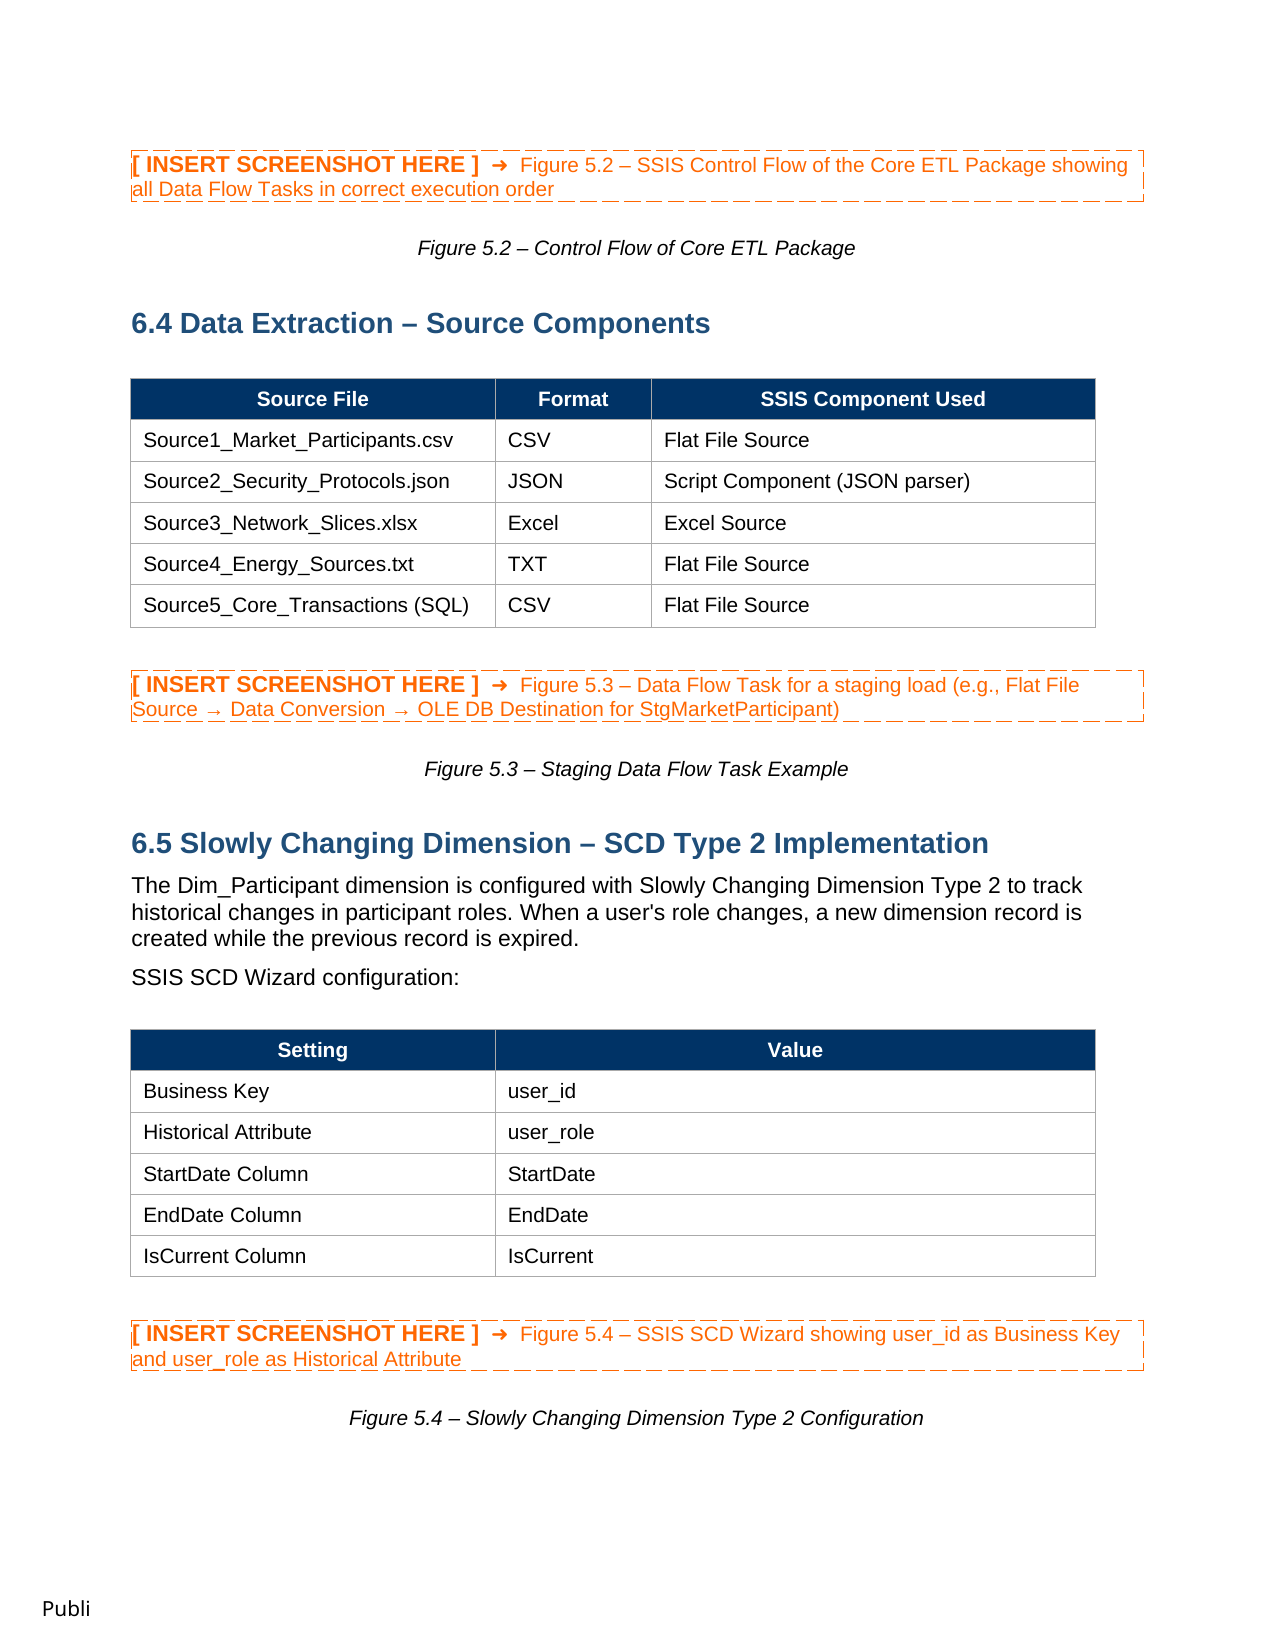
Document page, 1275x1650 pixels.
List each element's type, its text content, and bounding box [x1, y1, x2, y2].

text [ INSERT SCREENSHOT HERE ] ➜ Figure 5.3 – Data Flow Task for a staging load (e.g., Flat File Source → Data Conversion → OLE DB Destination for StgMarketParticipant) [131, 670, 1144, 722]
table_cell Flat File Source [652, 420, 1095, 461]
table_cell EndDate Column [131, 1195, 495, 1235]
table_cell Excel Source [652, 503, 1095, 543]
table_cell Historical Attribute [131, 1113, 495, 1152]
table_cell Script Component (JSON parser) [652, 462, 1095, 502]
table_cell Flat File Source [652, 585, 1095, 627]
table_header Setting [131, 1030, 495, 1070]
table_header Source File [131, 379, 495, 419]
subtitle 6.4 Data Extraction – Source Components [131, 306, 1144, 339]
text [ INSERT SCREENSHOT HERE ] ➜ Figure 5.2 – SSIS Control Flow of the Core ETL Package showing all Data Flow Tasks in correct execution order [131, 150, 1144, 201]
table_cell Source2_Security_Protocols.json [131, 462, 495, 502]
text Figure 5.2 – Control Flow of Core ETL Package [131, 236, 1144, 260]
text The Dim_Participant dimension is configured with Slowly Changing Dimension Type 2 to track historical changes in participant roles. When a user's role changes, a new dimension record is created while the previous record is expired. [131, 872, 1144, 951]
table_cell CSV [496, 585, 651, 627]
table_cell Flat File Source [652, 544, 1095, 584]
table_cell Source4_Energy_Sources.txt [131, 544, 495, 584]
table_cell Excel [496, 503, 651, 543]
table_cell Source5_Core_Transactions (SQL) [131, 585, 495, 627]
table_header SSIS Component Used [652, 379, 1095, 419]
table_cell TXT [496, 544, 651, 584]
table_cell EndDate [496, 1195, 1095, 1235]
text Figure 5.3 – Staging Data Flow Task Example [131, 756, 1144, 780]
table_cell Business Key [131, 1071, 495, 1111]
table_cell Source1_Market_Participants.csv [131, 420, 495, 461]
table_cell user_id [496, 1071, 1095, 1111]
table_cell IsCurrent [496, 1236, 1095, 1276]
table_cell JSON [496, 462, 651, 502]
table_cell StartDate [496, 1154, 1095, 1194]
text SSIS SCD Wizard configuration: [131, 964, 1144, 990]
text Figure 5.4 – Slowly Changing Dimension Type 2 Configuration [131, 1406, 1144, 1429]
table_cell StartDate Column [131, 1154, 495, 1194]
table_header Value [496, 1030, 1095, 1070]
text [ INSERT SCREENSHOT HERE ] ➜ Figure 5.4 – SSIS SCD Wizard showing user_id as Business Key and user_role as Historical Attribute [131, 1319, 1144, 1371]
table_cell Source3_Network_Slices.xlsx [131, 503, 495, 543]
table_cell user_role [496, 1113, 1095, 1152]
table_header Format [496, 379, 651, 419]
subtitle 6.5 Slowly Changing Dimension – SCD Type 2 Implementation [131, 826, 1144, 860]
table_cell CSV [496, 420, 651, 461]
table_cell IsCurrent Column [131, 1236, 495, 1276]
